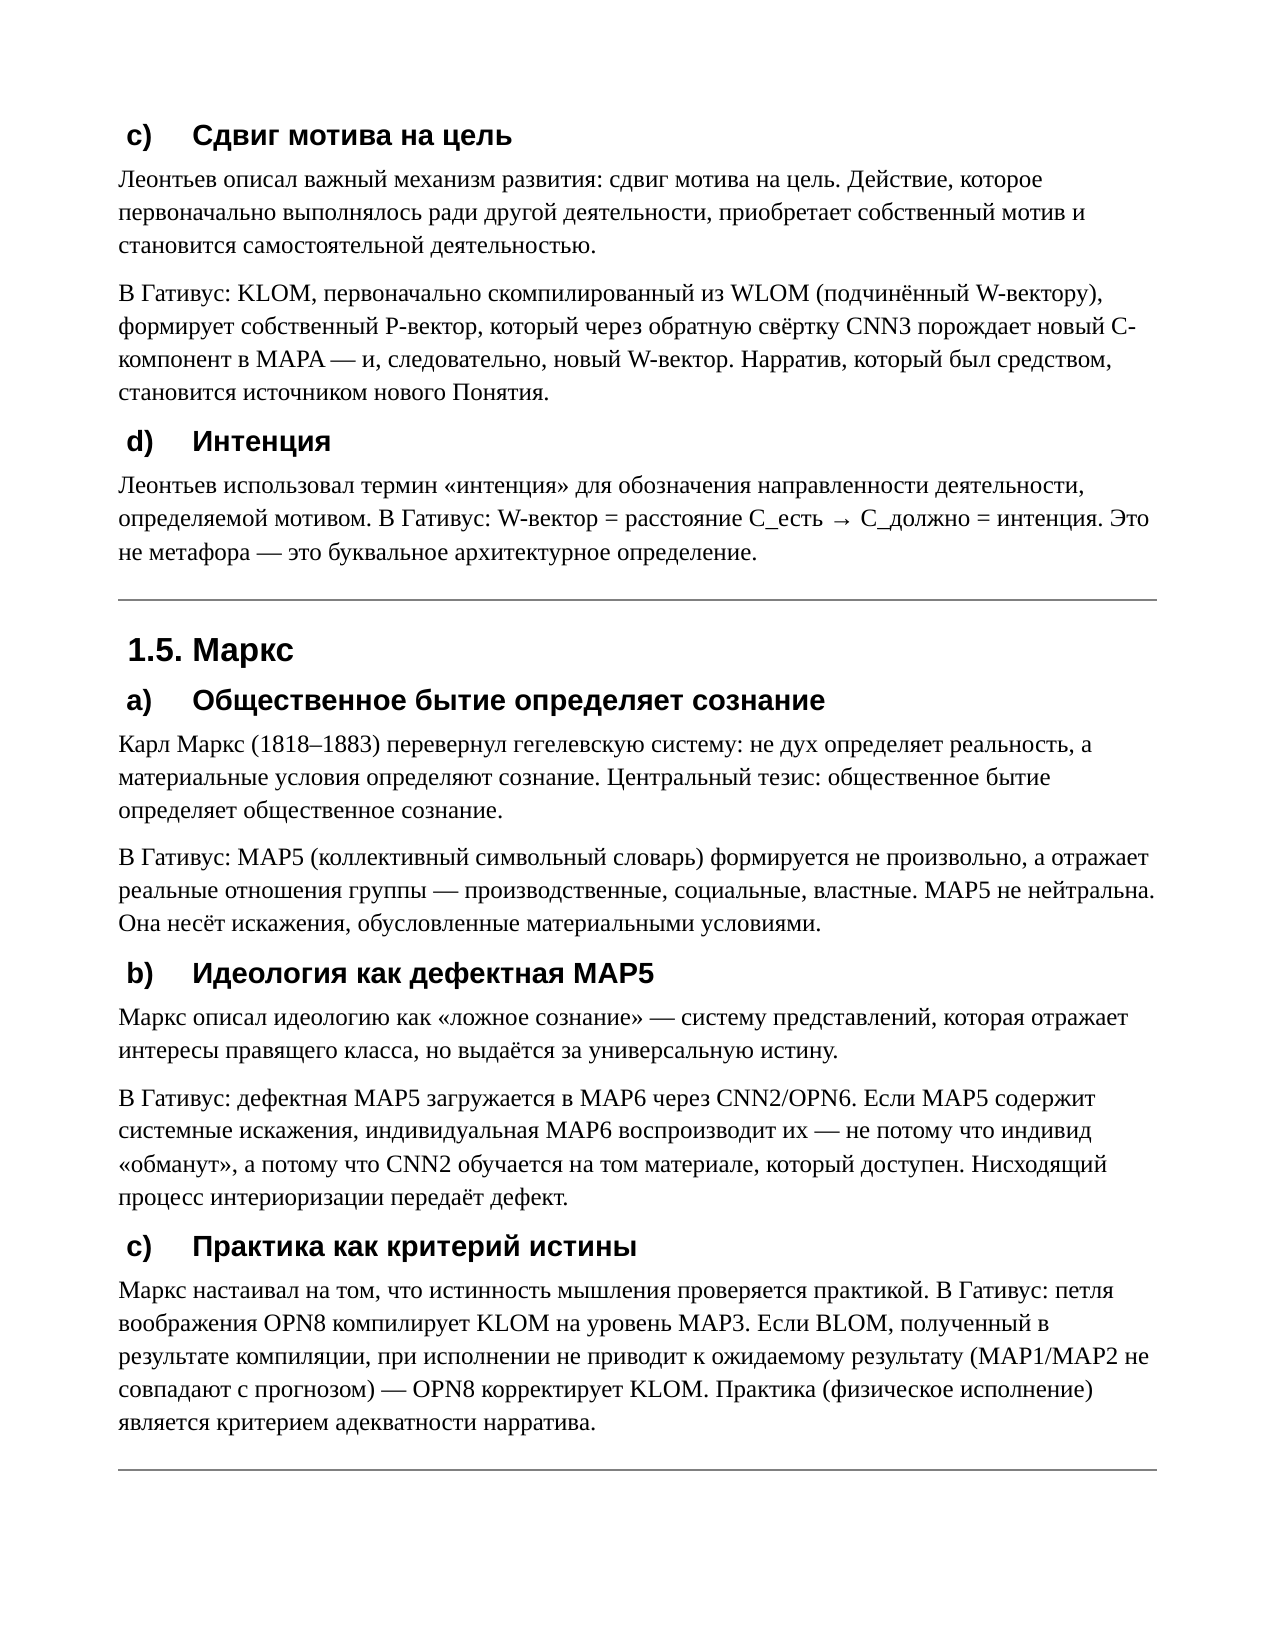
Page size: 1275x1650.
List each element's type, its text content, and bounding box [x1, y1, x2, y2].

text Маркс описал идеологию как «ложное сознание» — систему представлений, которая отражает интересы правящего класса, но выдаётся за универсальную истину. [118, 1002, 1157, 1064]
subtitle Практика как критерий истины [118, 1229, 1157, 1263]
subtitle Интенция [118, 424, 1157, 458]
text Леонтьев использовал термин «интенция» для обозначения направленности деятельности, определяемой мотивом. В Гативус: W-вектор = расстояние C_есть → C_должно = интенция. Это не метафора — это буквальное архитектурное определение. [118, 471, 1157, 565]
subtitle Маркс [118, 629, 1157, 668]
subtitle Общественное бытие определяет сознание [118, 683, 1157, 716]
text Маркс настаивал на том, что истинность мышления проверяется практикой. В Гативус: петля воображения OPN8 компилирует KLOM на уровень MAP3. Если BLOM, полученный в результате компиляции, при исполнении не приводит к ожидаемому результату (MAP1/MAP2 не совпадают с прогнозом) — OPN8 корректирует KLOM. Практика (физическое исполнение) является критерием адекватности нарратива. [118, 1275, 1157, 1436]
text Леонтьев описал важный механизм развития: сдвиг мотива на цель. Действие, которое первоначально выполнялось ради другой деятельности, приобретает собственный мотив и становится самостоятельной деятельностью. [118, 164, 1157, 259]
text В Гативус: KLOM, первоначально скомпилированный из WLOM (подчинённый W-вектору), формирует собственный P-вектор, который через обратную свёртку CNN3 порождает новый C-компонент в MAPA — и, следовательно, новый W-вектор. Нарратив, который был средством, становится источником нового Понятия. [118, 278, 1157, 406]
text Карл Маркс (1818–1883) перевернул гегелевскую систему: не дух определяет реальность, а материальные условия определяют сознание. Центральный тезис: общественное бытие определяет общественное сознание. [118, 729, 1157, 823]
subtitle Сдвиг мотива на цель [118, 118, 1157, 152]
text В Гативус: MAP5 (коллективный символьный словарь) формируется не произвольно, а отражает реальные отношения группы — производственные, социальные, властные. MAP5 не нейтральна. Она несёт искажения, обусловленные материальными условиями. [118, 842, 1157, 937]
text В Гативус: дефектная MAP5 загружается в MAP6 через CNN2/OPN6. Если MAP5 содержит системные искажения, индивидуальная MAP6 воспроизводит их — не потому что индивид «обманут», а потому что CNN2 обучается на том материале, который доступен. Нисходящий процесс интериоризации передаёт дефект. [118, 1083, 1157, 1210]
subtitle Идеология как дефектная MAP5 [118, 956, 1157, 989]
